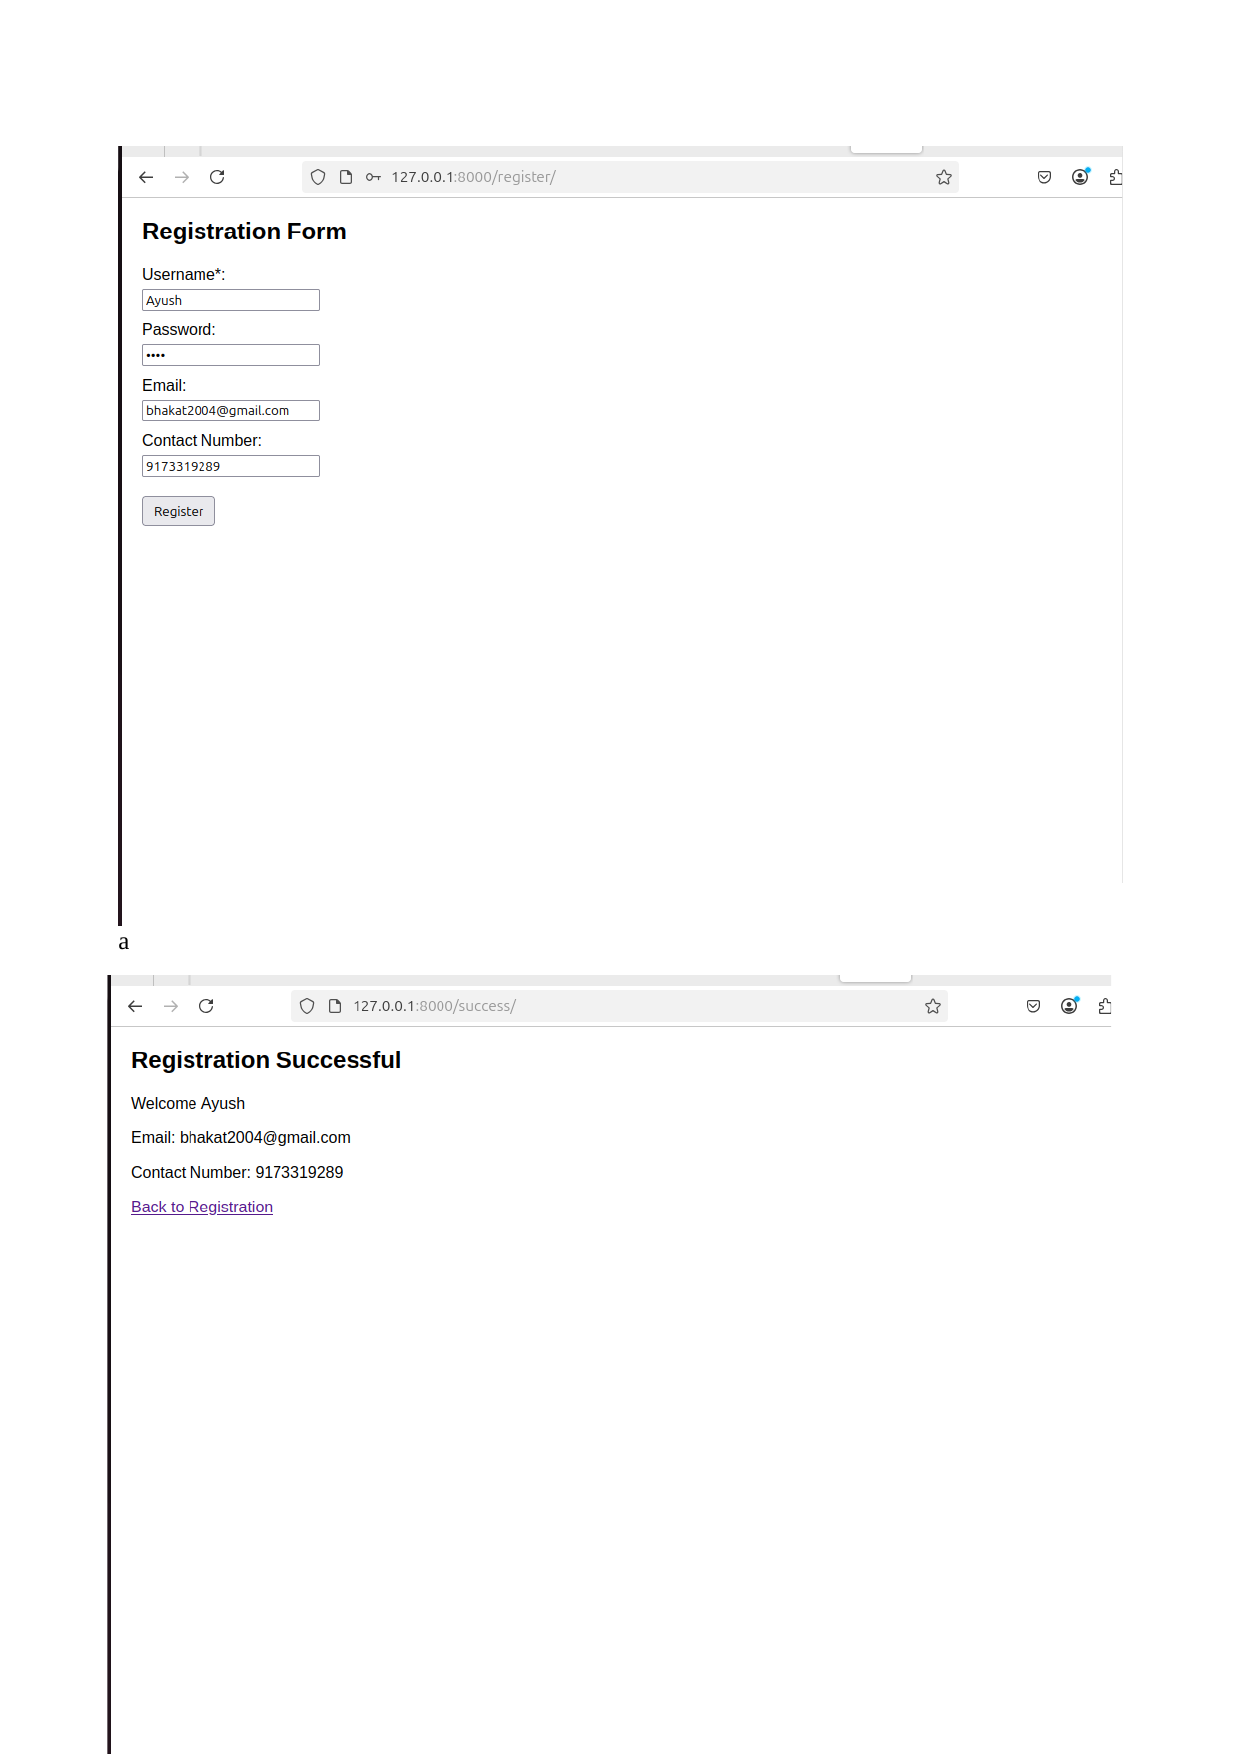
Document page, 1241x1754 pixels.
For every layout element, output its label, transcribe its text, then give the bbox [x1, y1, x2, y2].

picture [118, 146, 1123, 926]
text a [118, 926, 1122, 954]
picture [107, 975, 1112, 1754]
